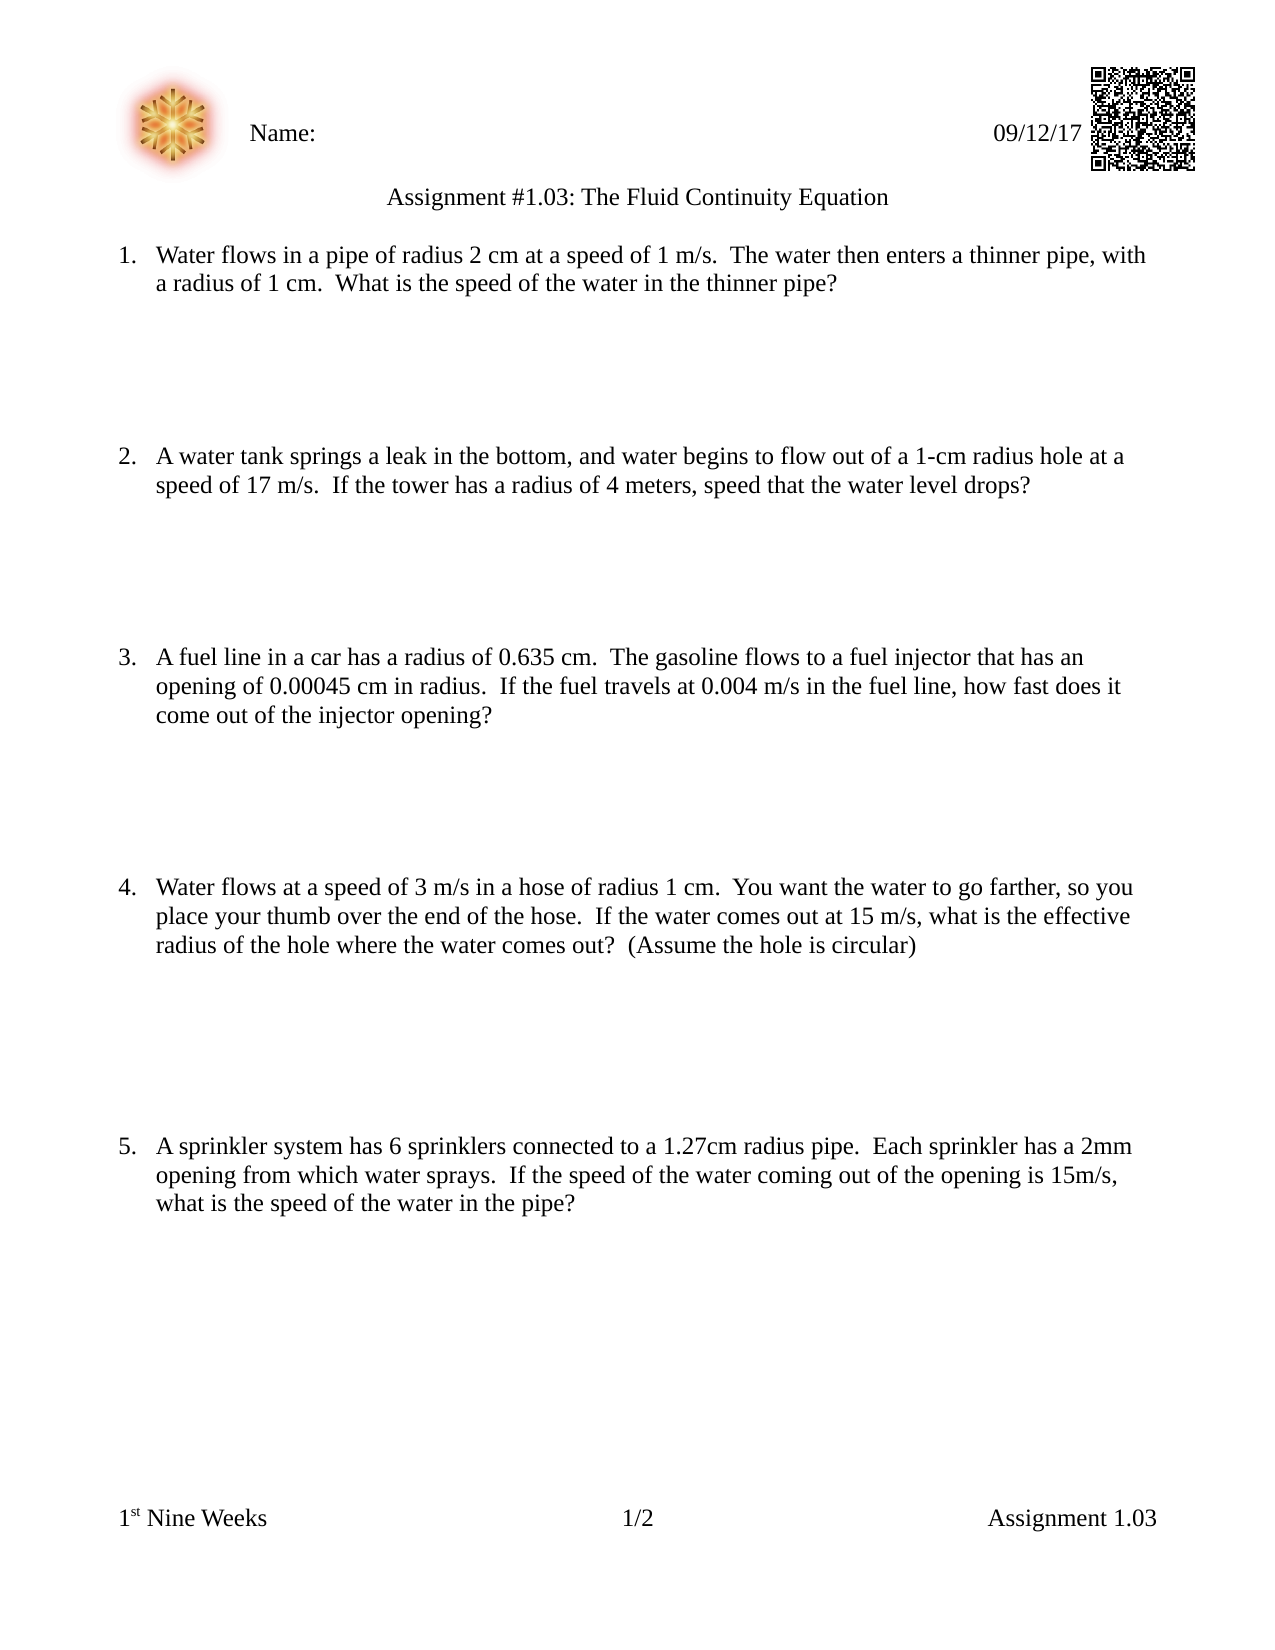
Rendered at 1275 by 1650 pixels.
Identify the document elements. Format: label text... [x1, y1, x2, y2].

text Assignment #1.03: The Fluid Continuity Equation [118, 176, 1157, 211]
list Water flows in a pipe of radius 2 cm at a speed of 1 m/s. The water then enters a thinner pipe, with a radius of 1 cm. What is the speed of the water in the thinner pipe? [118, 240, 1157, 297]
list Water flows at a speed of 3 m/s in a hose of radius 1 cm. You want the water to go farther, so you place your thumb over the end of the hose. If the water comes out at 15 m/s, what is the effective radius of the hole where the water comes out? (Assume the hole is circular) [118, 872, 1157, 958]
list A sprinkler system has 6 sprinklers connected to a 1.27cm radius pipe. Each sprinkler has a 2mm opening from which water sprays. If the speed of the water coming out of the opening is 15m/s, what is the speed of the water in the pipe? [118, 1131, 1157, 1217]
list A water tank springs a leak in the bottom, and water begins to flow out of a 1-cm radius hole at a speed of 17 m/s. If the tower has a radius of 4 meters, speed that the water level drops? [118, 441, 1157, 498]
picture [1082, 58, 1203, 179]
picture [116, 66, 229, 183]
list A fuel line in a car has a radius of 0.635 cm. The gasoline flows to a fuel injector that has an opening of 0.00045 cm in radius. If the fuel travels at 0.004 m/s in the fuel line, how fast does it come out of the injector opening? [118, 642, 1157, 728]
